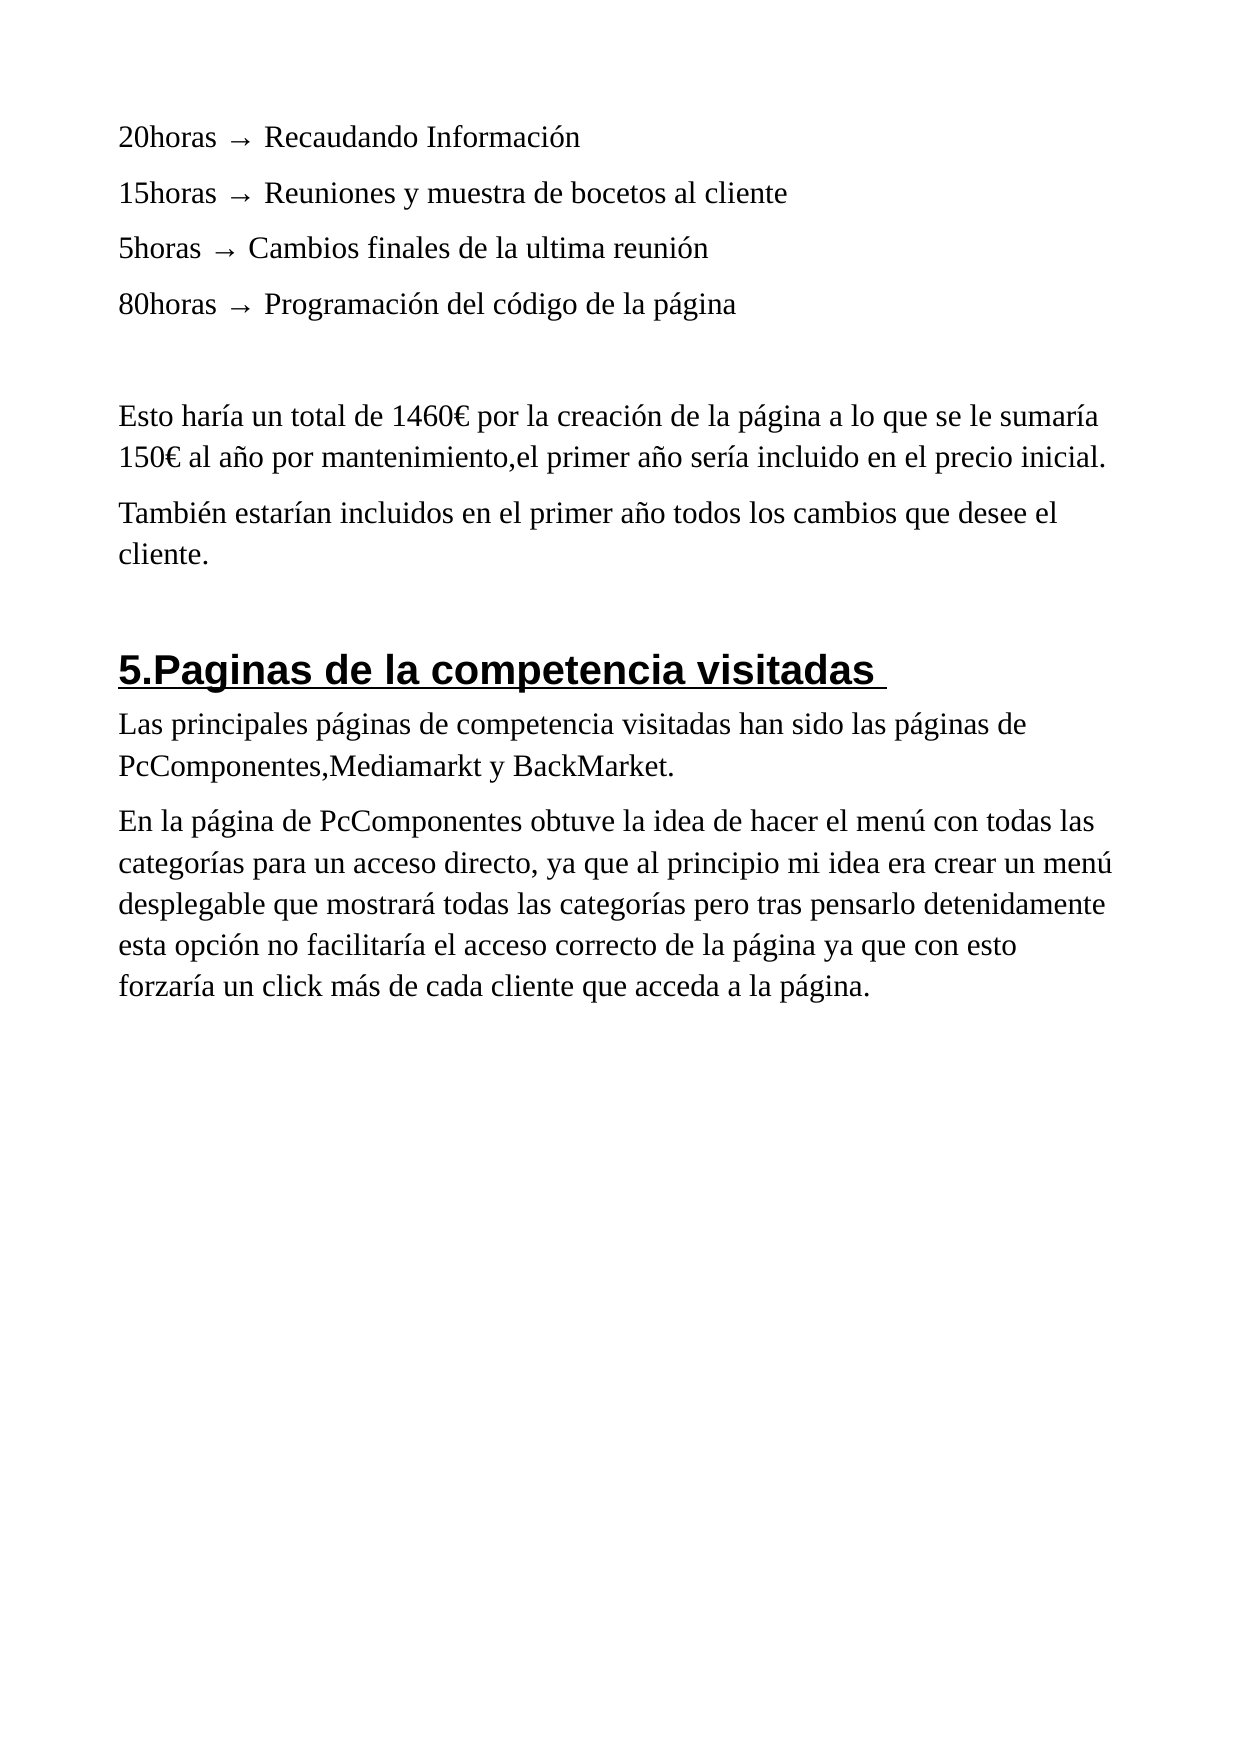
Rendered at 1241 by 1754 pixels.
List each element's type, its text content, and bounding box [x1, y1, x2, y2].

text 15horas → Reuniones y muestra de bocetos al cliente [118, 174, 1122, 210]
text Esto haría un total de 1460€ por la creación de la página a lo que se le sumaría 150€ al año por mantenimiento,el primer año sería incluido en el precio inicial. [118, 397, 1122, 474]
text 80horas → Programación del código de la página [118, 286, 1122, 322]
text También estarían incluidos en el primer año todos los cambios que desee el cliente. [118, 494, 1122, 572]
text 20horas → Recaudando Información [118, 118, 1122, 154]
text En la página de PcComponentes obtuve la idea de hacer el menú con todas las categorías para un acceso directo, ya que al principio mi idea era crear un menú desplegable que mostrará todas las categorías pero tras pensarlo detenidamente esta opción no facilitaría el acceso correcto de la página ya que con esto forzaría un click más de cada cliente que acceda a la página. [118, 803, 1122, 1004]
text 5horas → Cambios finales de la ultima reunión [118, 230, 1122, 266]
subtitle 5.Paginas de la competencia visitadas [118, 645, 1122, 693]
text Las principales páginas de competencia visitadas han sido las páginas de PcComponentes,Mediamarkt y BackMarket. [118, 706, 1122, 783]
